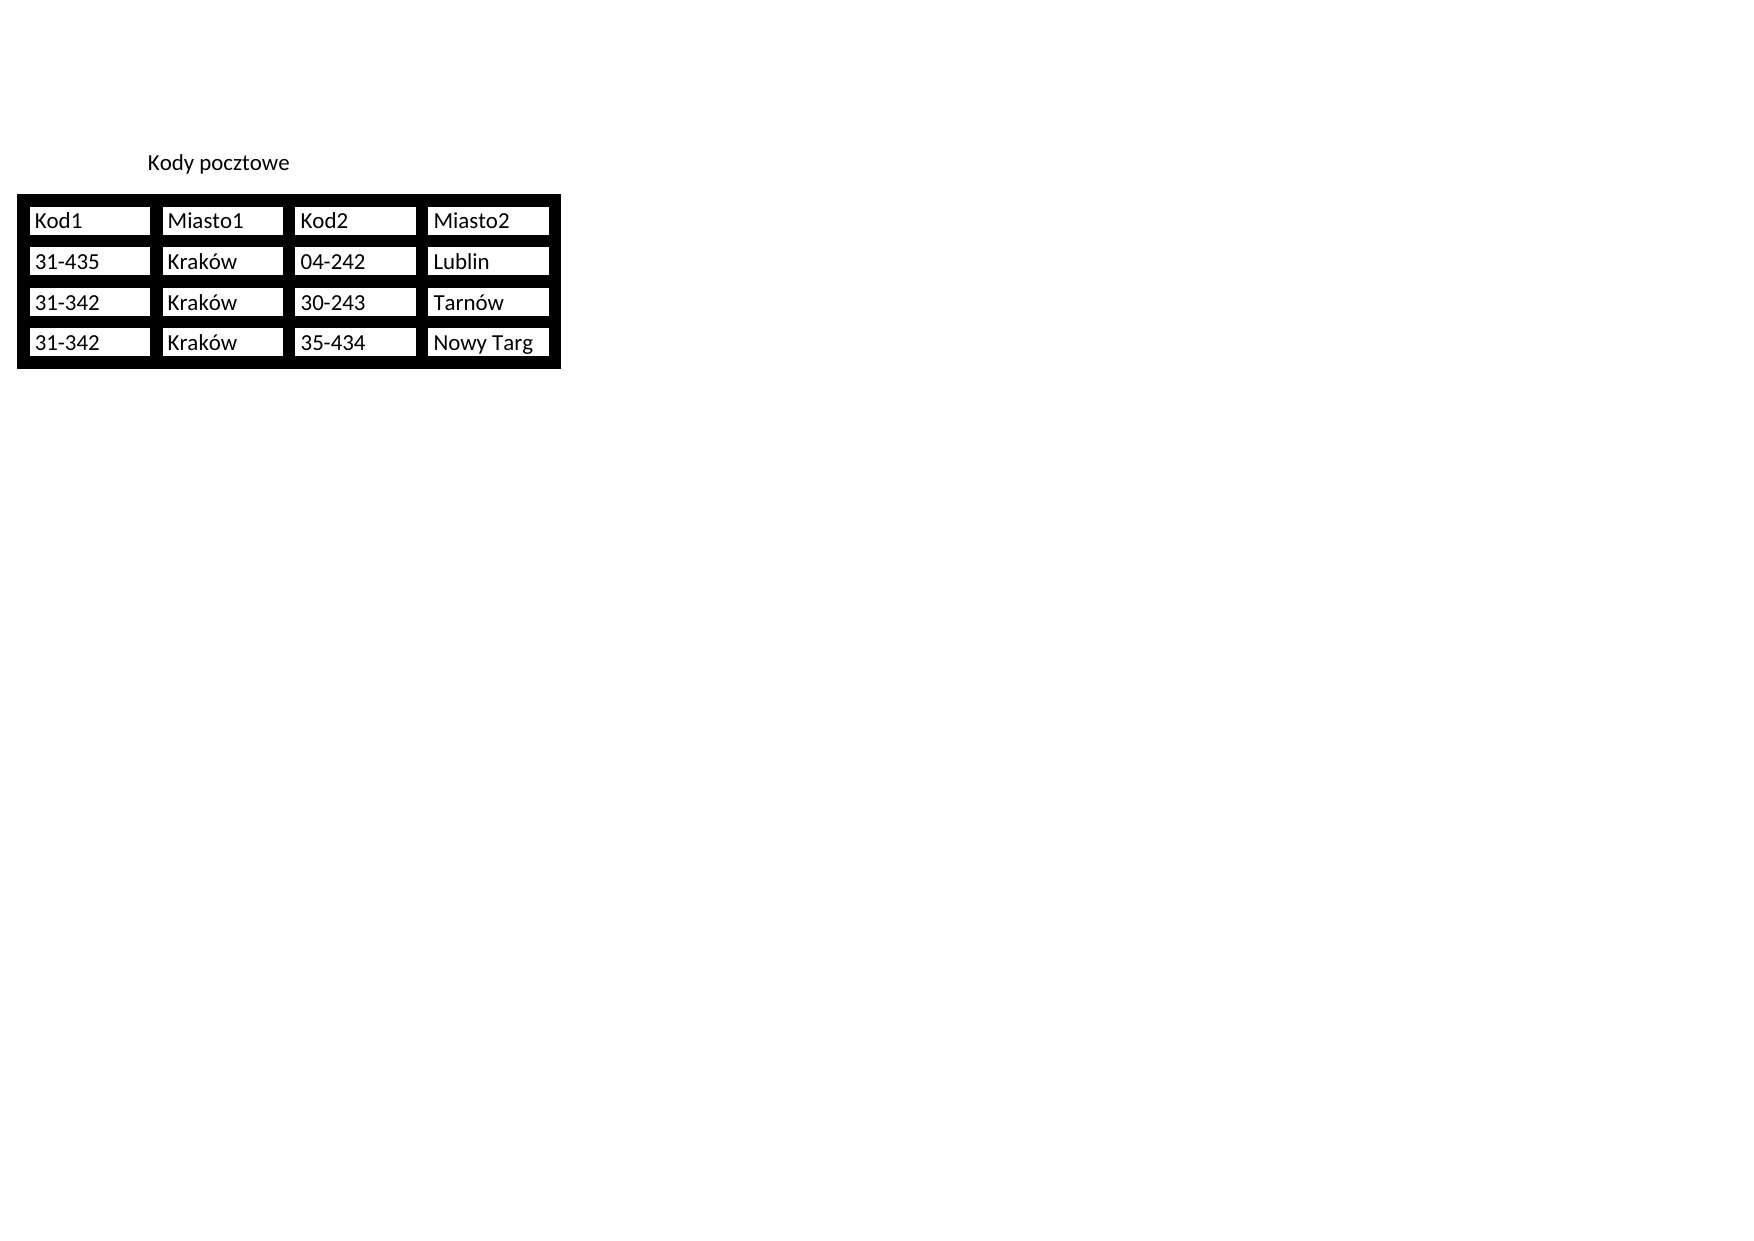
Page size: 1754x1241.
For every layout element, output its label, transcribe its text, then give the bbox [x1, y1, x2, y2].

table_header Kod2 [295, 207, 416, 235]
table_header Miasto1 [163, 207, 283, 235]
table_cell 30-243 [295, 288, 416, 316]
table_cell 31-435 [30, 247, 150, 275]
table_cell Kraków [163, 328, 283, 356]
text Kody pocztowe [148, 148, 1606, 176]
table_cell Kraków [163, 288, 283, 316]
table_cell 35-434 [295, 328, 416, 356]
table_cell 04-242 [295, 247, 416, 275]
table_cell Nowy Targ [428, 328, 549, 356]
table_cell Lublin [428, 247, 549, 275]
table_cell 31-342 [30, 288, 150, 316]
table_cell 31-342 [30, 328, 150, 356]
table_header Miasto2 [428, 207, 549, 235]
table_cell Kraków [163, 247, 283, 275]
table_cell Tarnów [428, 288, 549, 316]
table_header Kod1 [30, 207, 150, 235]
